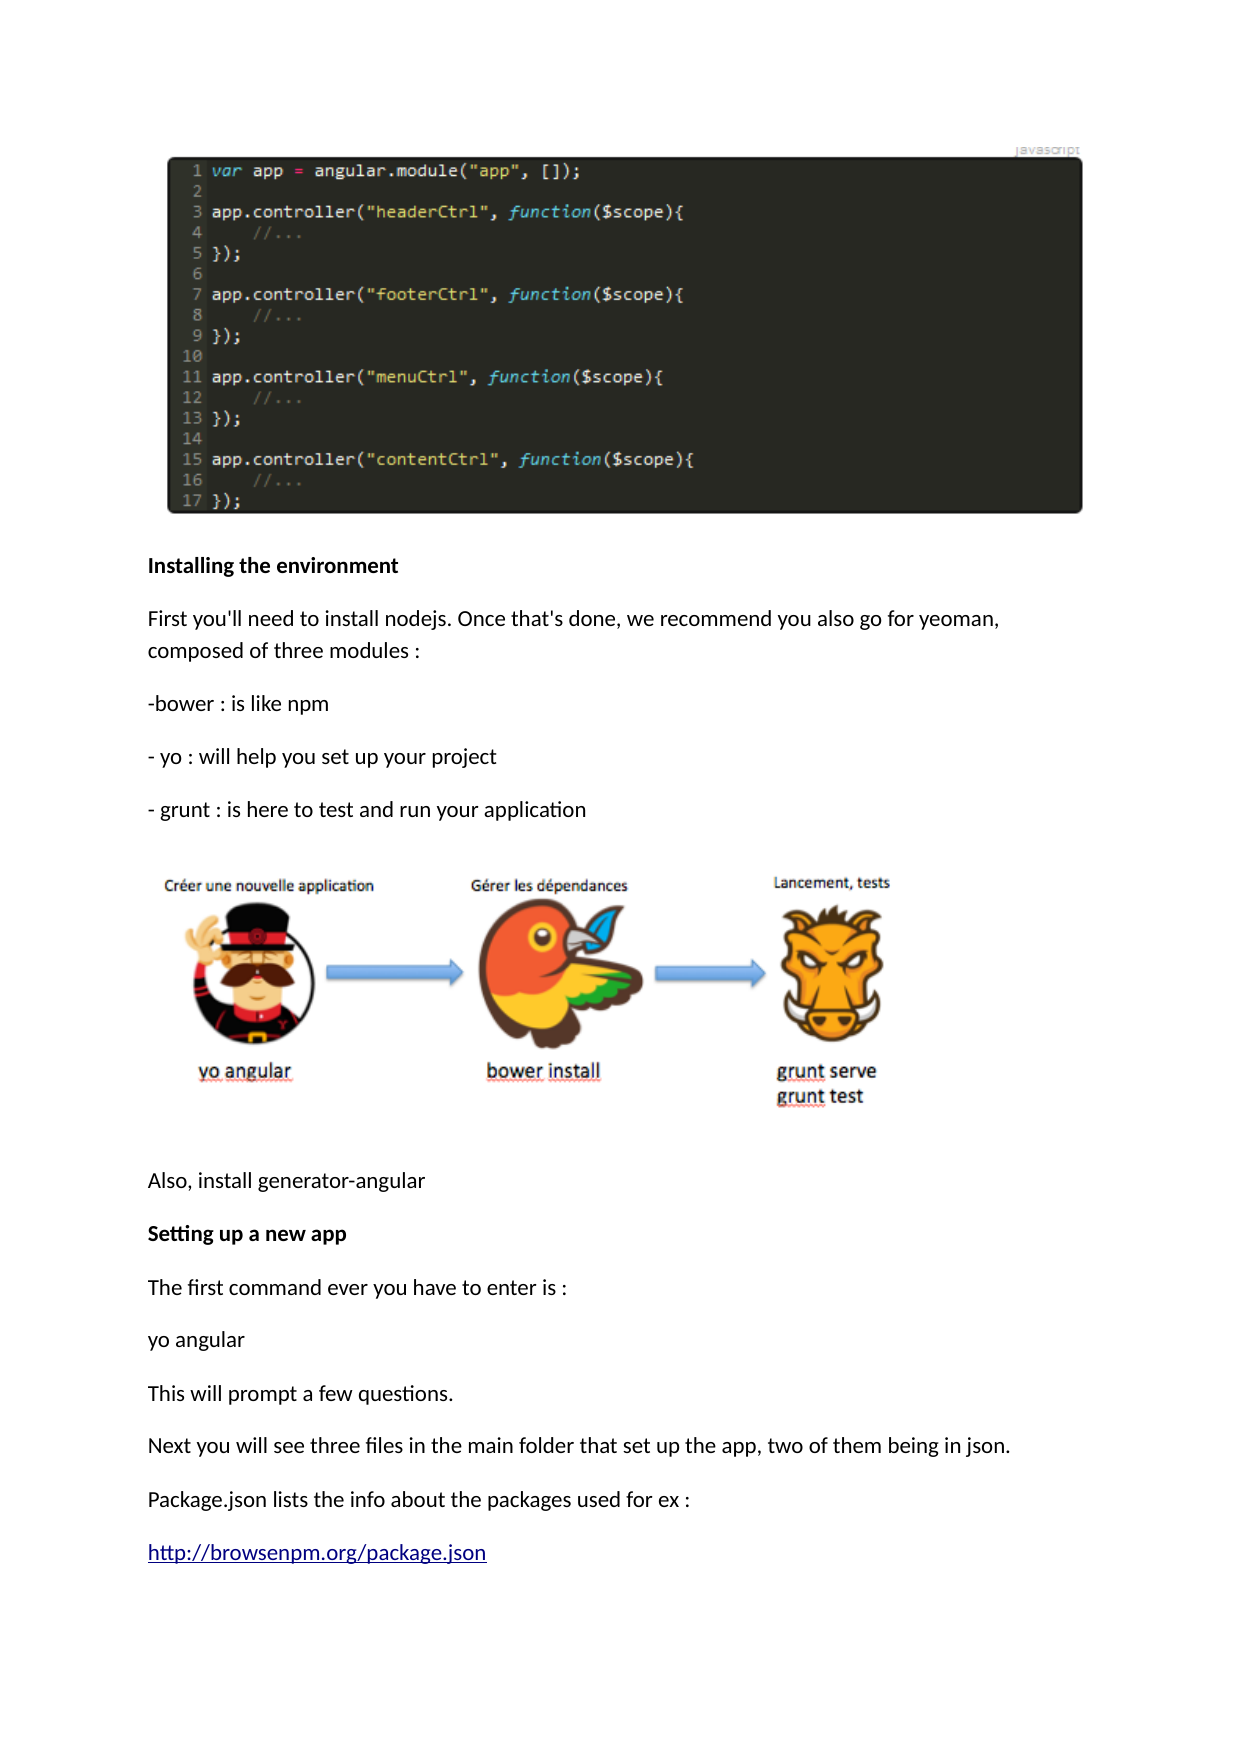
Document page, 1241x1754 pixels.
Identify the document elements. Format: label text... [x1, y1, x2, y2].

text - yo : will help you set up your project [148, 742, 1093, 770]
text Next you will see three files in the main folder that set up the app, two of them being in json. [148, 1432, 1093, 1460]
text This will prompt a few questions. [148, 1379, 1093, 1407]
text Setting up a new app [148, 1219, 1093, 1248]
picture [147, 147, 1093, 527]
text The first command ever you have to enter is : [148, 1273, 1093, 1301]
text Package.json lists the info about the packages used for ex : [148, 1485, 1093, 1513]
text Installing the environment [148, 551, 1093, 579]
text - grunt : is here to test and run your application [148, 795, 1093, 823]
text First you'll need to install nodejs. Once that's done, we recommend you also go for yeoman, composed of three modules : [148, 604, 1093, 664]
picture [106, 839, 943, 1125]
text Also, install generator-angular [148, 1167, 1093, 1194]
text http://browsenpm.org/package.json [148, 1538, 1093, 1566]
text -bower : is like npm [148, 689, 1093, 717]
text yo angular [148, 1326, 1093, 1354]
